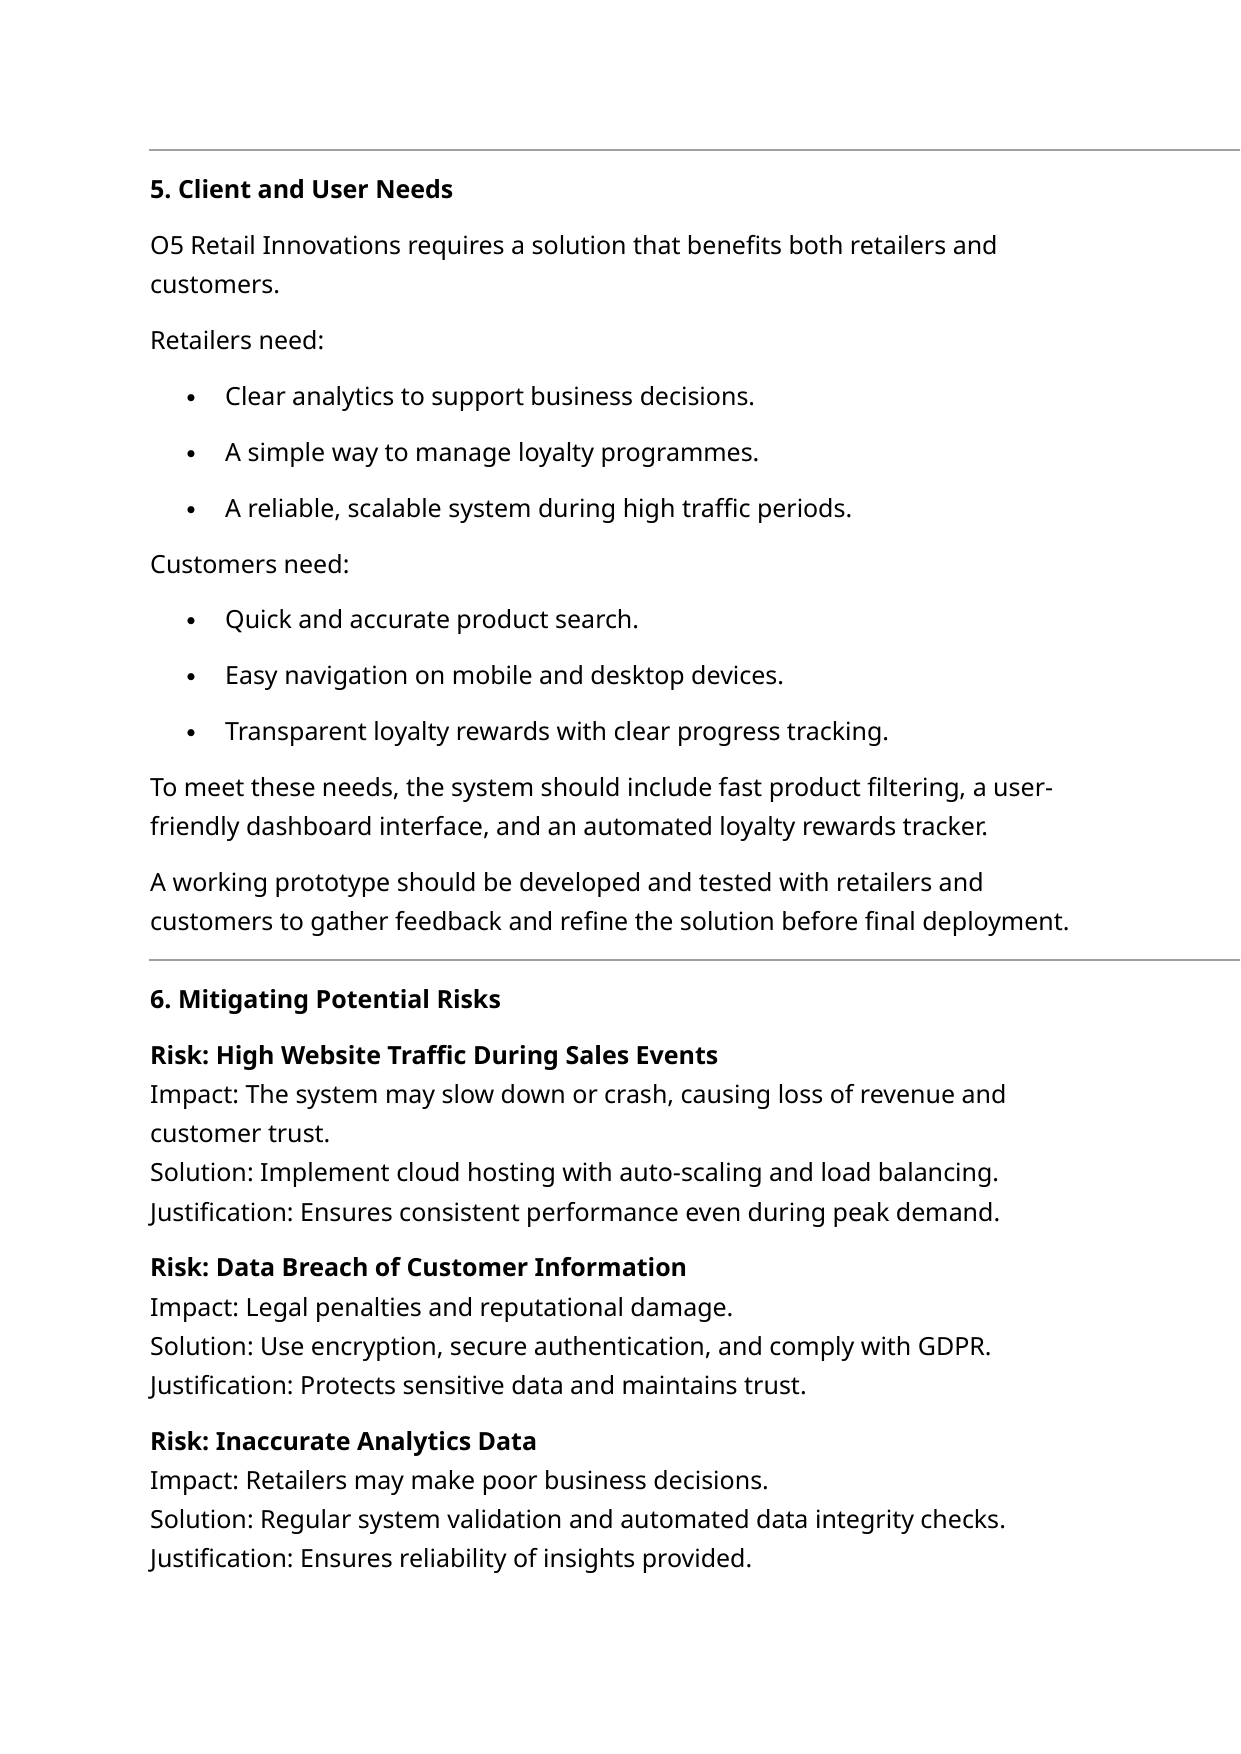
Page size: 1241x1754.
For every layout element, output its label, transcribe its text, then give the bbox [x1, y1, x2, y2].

list Transparent loyalty rewards with clear progress tracking. [187, 714, 1090, 748]
text Risk: High Website Traffic During Sales Events Impact: The system may slow down or crash, causing loss of revenue and customer trust. Solution: Implement cloud hosting with auto-scaling and load balancing. Justification: Ensures consistent performance even during peak demand. [150, 1037, 1090, 1228]
text 5. Client and User Needs [150, 172, 1090, 206]
list Easy navigation on mobile and desktop devices. [187, 658, 1090, 692]
list A reliable, scalable system during high traffic periods. [187, 490, 1090, 524]
text Retailers need: [150, 323, 1090, 357]
text Risk: Inaccurate Analytics Data Impact: Retailers may make poor business decisions. Solution: Regular system validation and automated data integrity checks. Justification: Ensures reliability of insights provided. [150, 1423, 1090, 1575]
text To meet these needs, the system should include fast product filtering, a user-friendly dashboard interface, and an automated loyalty rewards tracker. [150, 769, 1090, 843]
text Risk: Data Breach of Customer Information Impact: Legal penalties and reputational damage. Solution: Use encryption, secure authentication, and comply with GDPR. Justification: Protects sensitive data and maintains trust. [150, 1250, 1090, 1402]
text 6. Mitigating Potential Risks [150, 982, 1090, 1016]
list Clear analytics to support business decisions. [187, 379, 1090, 413]
text O5 Retail Innovations requires a solution that benefits both retailers and customers. [150, 228, 1090, 301]
list A simple way to manage loyalty programmes. [187, 434, 1090, 469]
text Customers need: [150, 546, 1090, 580]
list Quick and accurate product search. [187, 602, 1090, 636]
text A working prototype should be developed and tested with retailers and customers to gather feedback and refine the solution before final deployment. [150, 864, 1090, 938]
